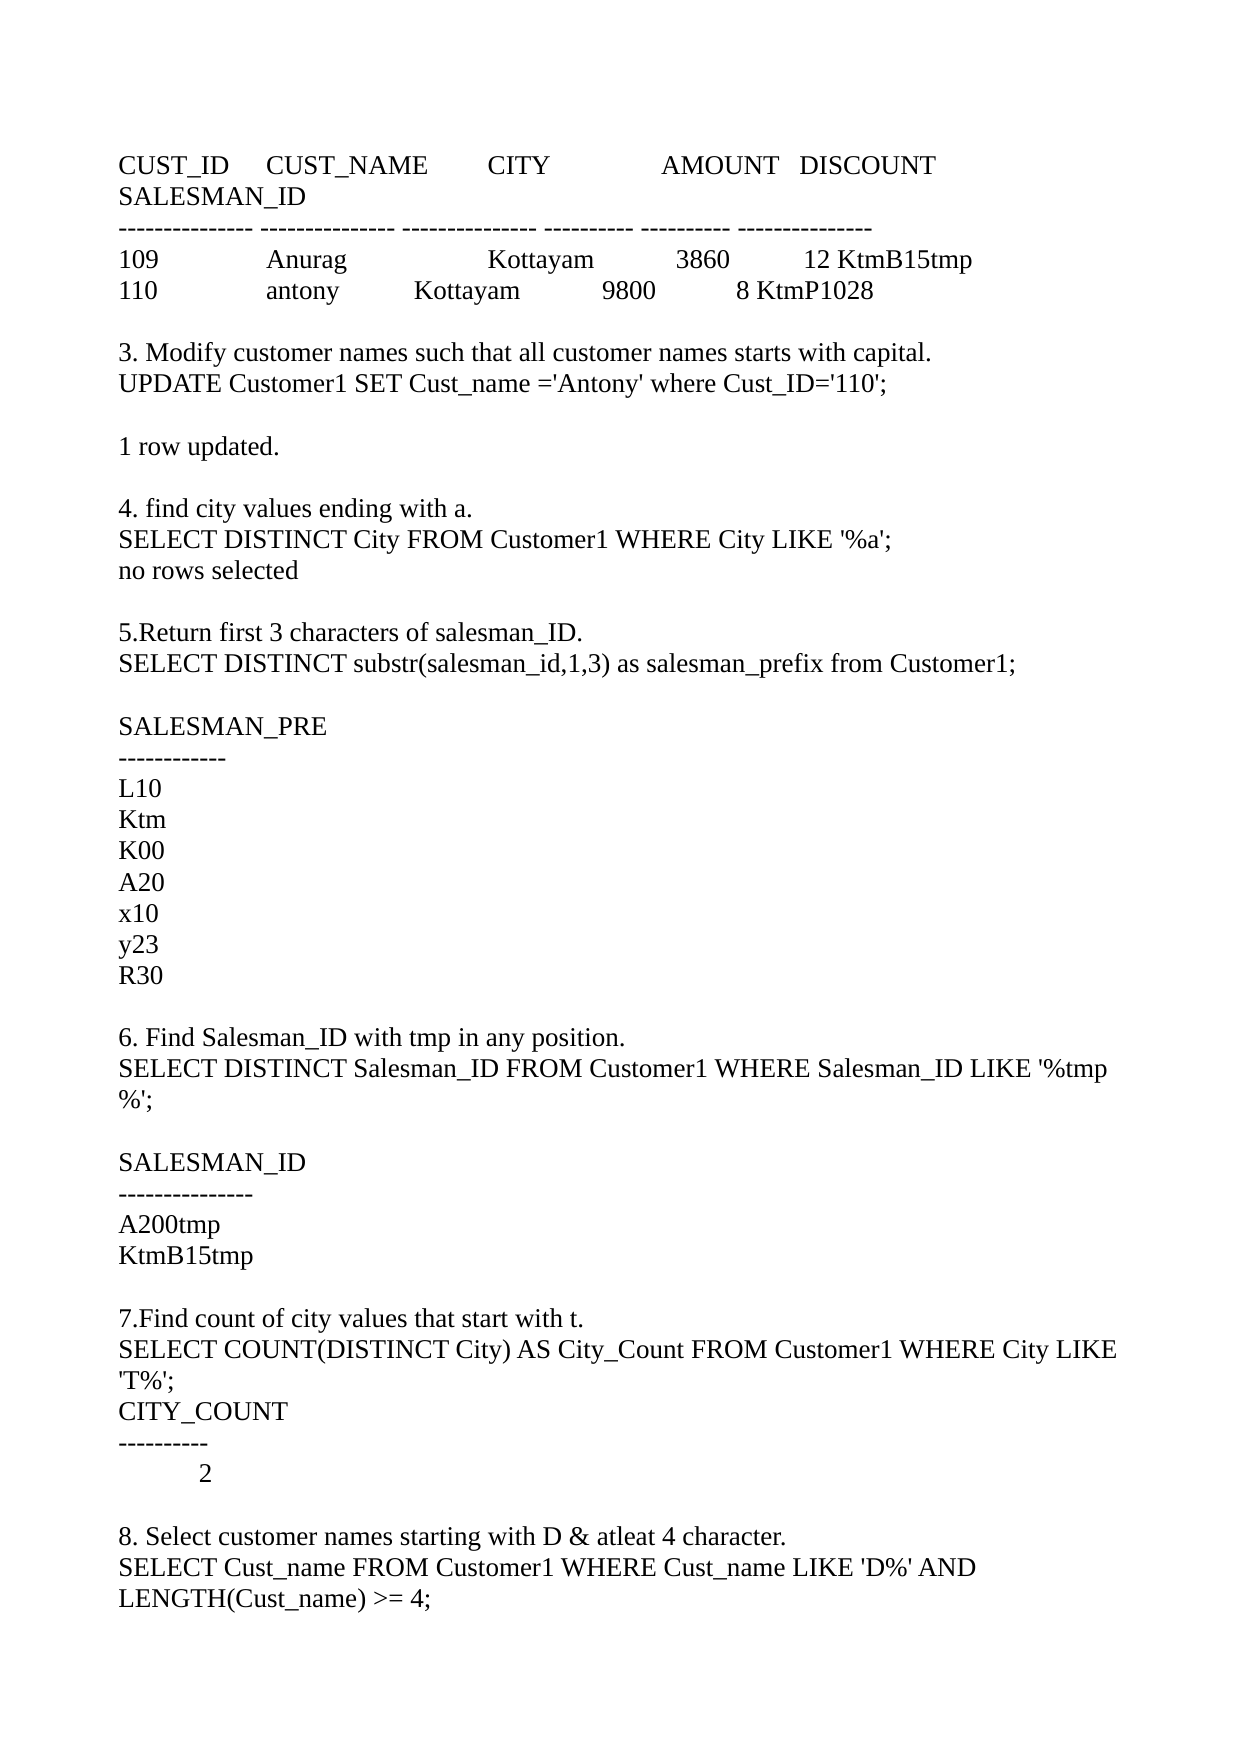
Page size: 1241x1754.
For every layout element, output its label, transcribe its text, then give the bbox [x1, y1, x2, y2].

text SALESMAN_PRE [118, 710, 1122, 741]
text SELECT DISTINCT Salesman_ID FROM Customer1 WHERE Salesman_ID LIKE '%tmp%'; [118, 1052, 1122, 1115]
text no rows selected [118, 554, 1122, 585]
text SELECT Cust_name FROM Customer1 WHERE Cust_name LIKE 'D%' AND LENGTH(Cust_name) >= 4; [118, 1551, 1122, 1613]
text KtmB15tmp [118, 1239, 1122, 1271]
text x10 [118, 897, 1122, 928]
text CUST_ID CUST_NAME CITY AMOUNT DISCOUNT SALESMAN_ID [118, 149, 1122, 212]
text --------------- [118, 1177, 1122, 1208]
text ------------ [118, 741, 1122, 772]
text UPDATE Customer1 SET Cust_name ='Antony' where Cust_ID='110'; [118, 367, 1122, 398]
text 110 antony Kottayam 9800 8 KtmP1028 [118, 274, 1122, 305]
text A20 [118, 866, 1122, 897]
text A200tmp [118, 1208, 1122, 1239]
text 2 [118, 1457, 1122, 1488]
text 6. Find Salesman_ID with tmp in any position. [118, 1021, 1122, 1052]
text 109 Anurag Kottayam 3860 12 KtmB15tmp [118, 243, 1122, 274]
text L10 [118, 772, 1122, 803]
text SELECT COUNT(DISTINCT City) AS City_Count FROM Customer1 WHERE City LIKE 'T%'; [118, 1333, 1122, 1395]
text SELECT DISTINCT substr(salesman_id,1,3) as salesman_prefix from Customer1; [118, 648, 1122, 679]
text SELECT DISTINCT City FROM Customer1 WHERE City LIKE '%a'; [118, 523, 1122, 554]
text R30 [118, 959, 1122, 990]
text --------------- --------------- --------------- ---------- ---------- --------------- [118, 212, 1122, 243]
text 7.Find count of city values that start with t. [118, 1302, 1122, 1333]
text ---------- [118, 1426, 1122, 1457]
text SALESMAN_ID [118, 1146, 1122, 1177]
text 3. Modify customer names such that all customer names starts with capital. [118, 336, 1122, 367]
text Ktm [118, 803, 1122, 834]
text 8. Select customer names starting with D & atleat 4 character. [118, 1520, 1122, 1551]
text y23 [118, 928, 1122, 959]
text CITY_COUNT [118, 1395, 1122, 1426]
text 1 row updated. [118, 429, 1122, 461]
text K00 [118, 834, 1122, 866]
text 5.Return first 3 characters of salesman_ID. [118, 616, 1122, 648]
text 4. find city values ending with a. [118, 492, 1122, 523]
